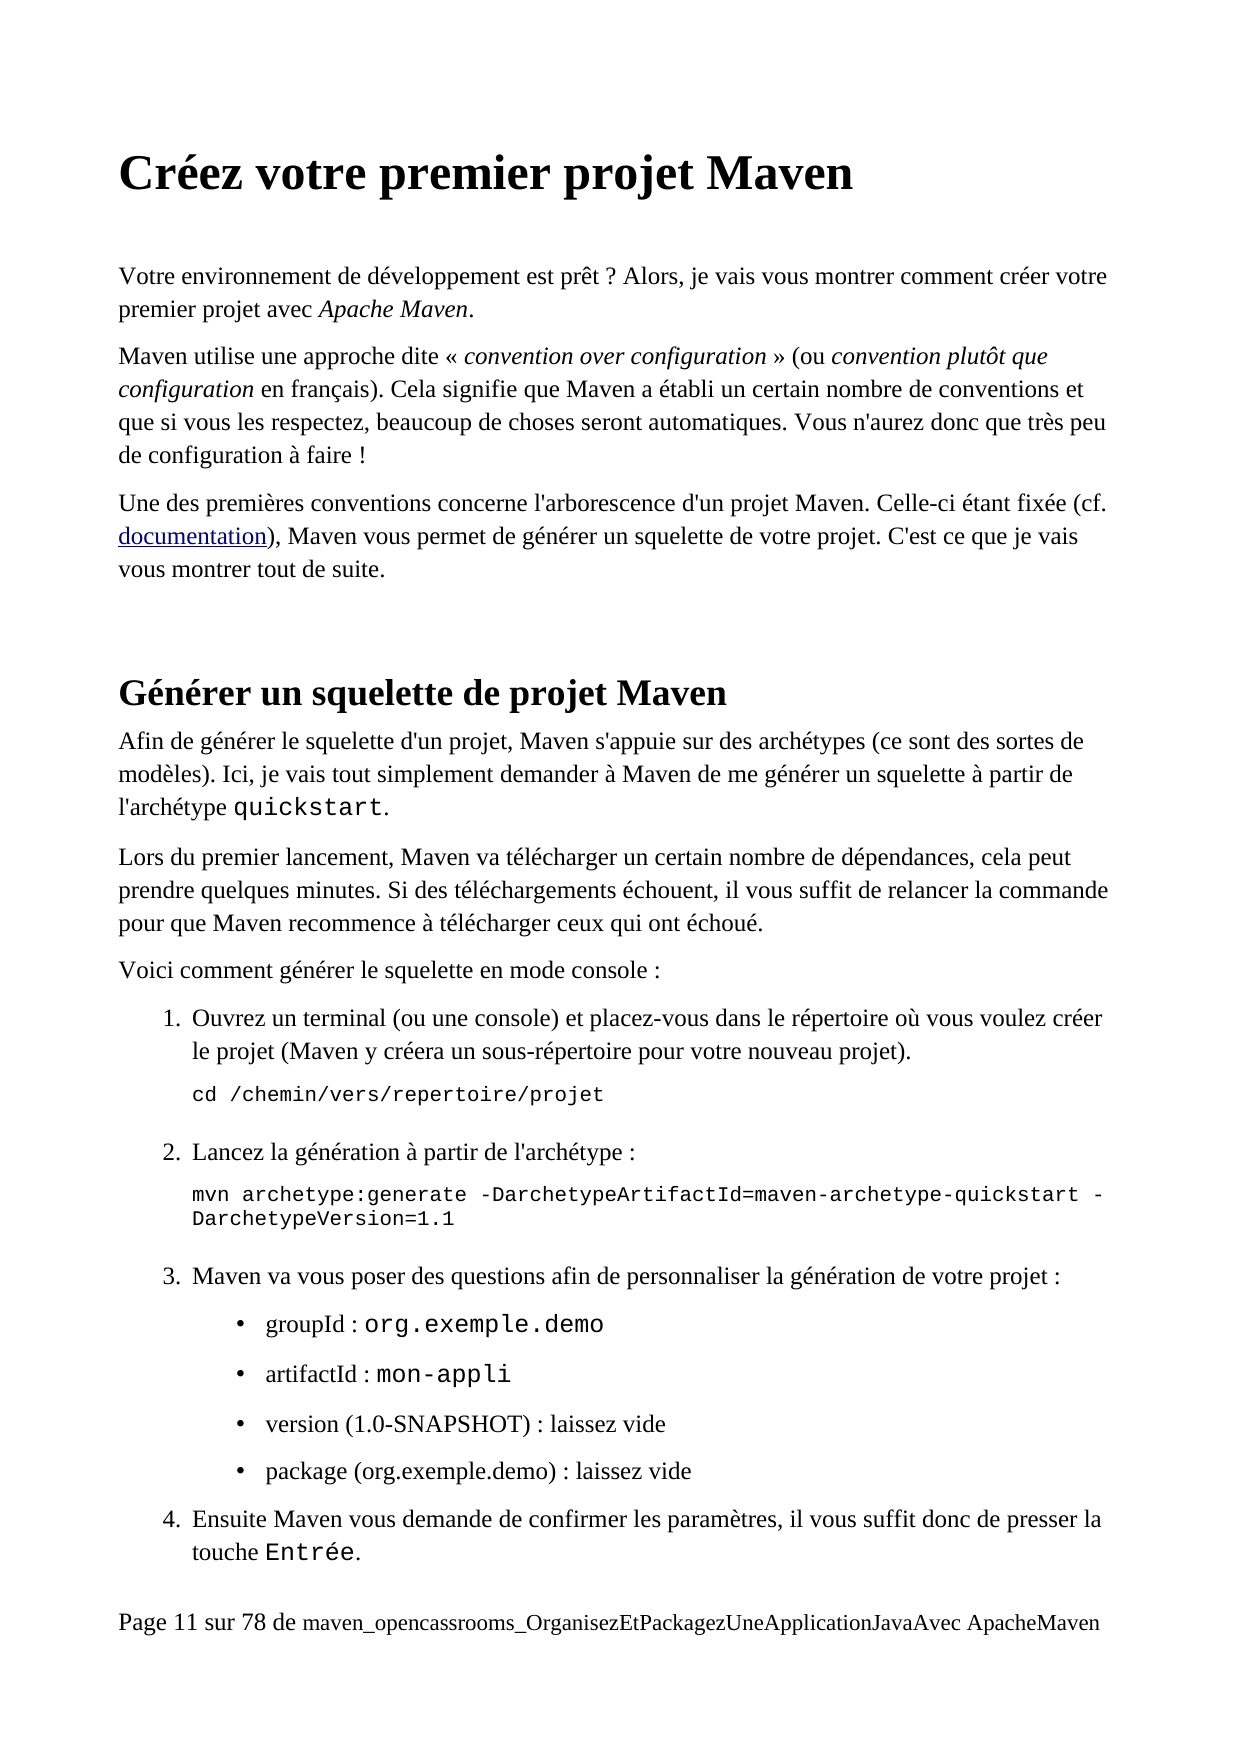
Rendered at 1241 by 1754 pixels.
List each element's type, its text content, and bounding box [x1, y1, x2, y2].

list cd /chemin/vers/repertoire/projet [162, 1084, 1122, 1107]
list artifactId : mon-appli [236, 1359, 1122, 1389]
text Voici comment générer le squelette en mode console : [118, 955, 1122, 984]
list Maven va vous poser des questions afin de personnaliser la génération de votre projet : [162, 1261, 1122, 1290]
text Une des premières conventions concerne l'arborescence d'un projet Maven. Celle-ci étant fixée (cf. documentation), Maven vous permet de générer un squelette de votre projet. C'est ce que je vais vous montrer tout de suite. [118, 488, 1122, 583]
list groupId : org.exemple.demo [236, 1309, 1122, 1339]
list Ensuite Maven vous demande de confirmer les paramètres, il vous suffit donc de presser la touche Entrée. [162, 1504, 1122, 1568]
subtitle Générer un squelette de projet Maven [118, 670, 1122, 713]
list version (1.0-SNAPSHOT) : laissez vide [236, 1409, 1122, 1437]
text Lors du premier lancement, Maven va télécharger un certain nombre de dépendances, cela peut prendre quelques minutes. Si des téléchargements échouent, il vous suffit de relancer la commande pour que Maven recommence à télécharger ceux qui ont échoué. [118, 842, 1122, 937]
text Maven utilise une approche dite « convention over configuration » (ou convention plutôt que configuration en français). Cela signifie que Maven a établi un certain nombre de conventions et que si vous les respectez, beaucoup de choses seront automatiques. Vous n'aurez donc que très peu de configuration à faire ! [118, 341, 1122, 469]
list Lancez la génération à partir de l'archétype : [162, 1137, 1122, 1166]
text Votre environnement de développement est prêt ? Alors, je vais vous montrer comment créer votre premier projet avec Apache Maven. [118, 261, 1122, 322]
list package (org.exemple.demo) : laissez vide [236, 1456, 1122, 1485]
list Ouvrez un terminal (ou une console) et placez-vous dans le répertoire où vous voulez créer le projet (Maven y créera un sous-répertoire pour votre nouveau projet). [162, 1003, 1122, 1065]
text Afin de générer le squelette d'un projet, Maven s'appuie sur des archétypes (ce sont des sortes de modèles). Ici, je vais tout simplement demander à Maven de me générer un squelette à partir de l'archétype quickstart. [118, 726, 1122, 823]
list mvn archetype:generate -DarchetypeArtifactId=maven-archetype-quickstart -DarchetypeVersion=1.1 [162, 1184, 1122, 1232]
subtitle Créez votre premier projet Maven [118, 143, 1122, 201]
